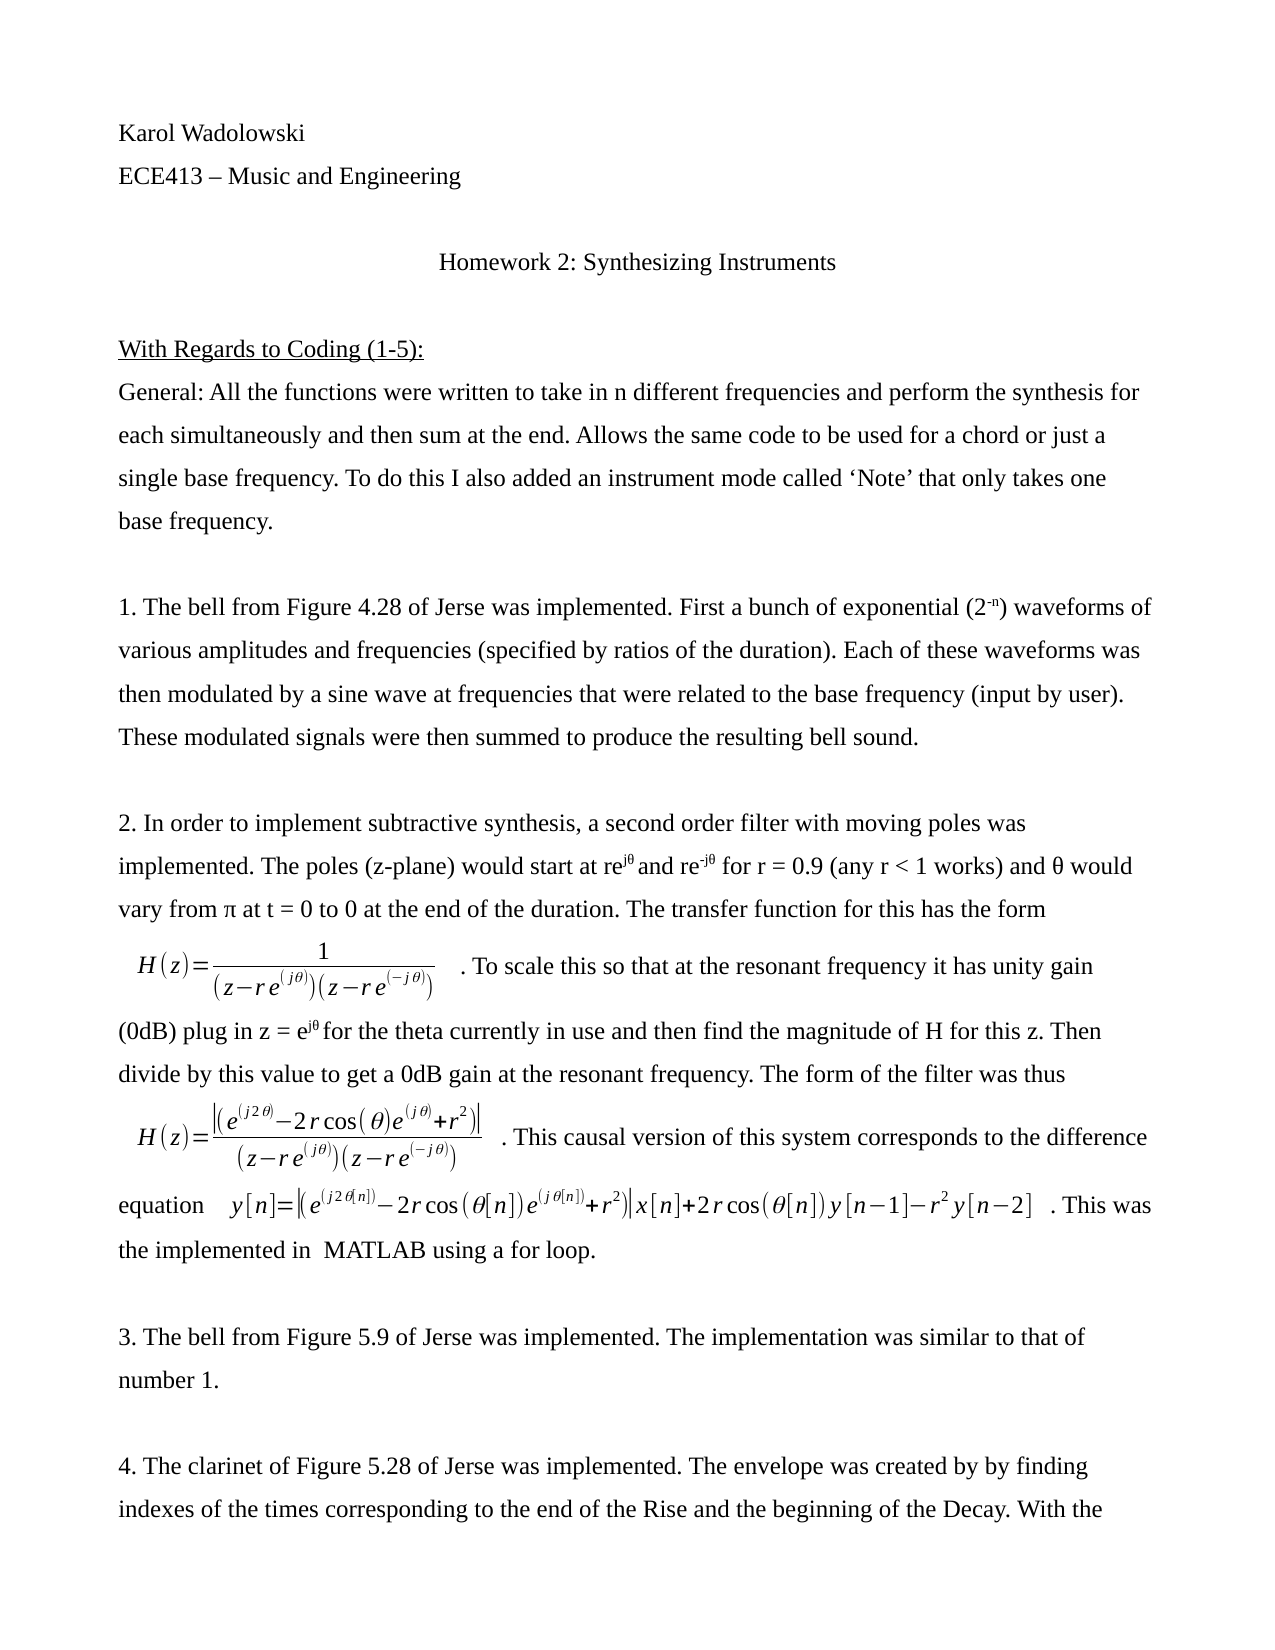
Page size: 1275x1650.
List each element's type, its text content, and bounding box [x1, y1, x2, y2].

text ECE413 – Music and Engineering [118, 161, 1157, 190]
text 2. In order to implement subtractive synthesis, a second order filter with moving poles was implemented. The poles (z-plane) would start at rejθ and re-jθ for r = 0.9 (any r < 1 works) and θ would vary from π at t = 0 to 0 at the end of the duration. The transfer function for this has the form . To scale this so that at the resonant frequency it has unity gain (0dB) plug in z = ejθ for the theta currently in use and then find the magnitude of H for this z. Then divide by this value to get a 0dB gain at the resonant frequency. The form of the filter was thus . This causal version of this system corresponds to the difference equation . This was the implemented in MATLAB using a for loop. [118, 808, 1157, 1264]
text Karol Wadolowski [118, 118, 1157, 147]
text General: All the functions were written to take in n different frequencies and perform the synthesis for each simultaneously and then sum at the end. Allows the same code to be used for a chord or just a single base frequency. To do this I also added an instrument mode called ‘Note’ that only takes one base frequency. [118, 377, 1157, 535]
text 4. The clarinet of Figure 5.28 of Jerse was implemented. The envelope was created by by finding indexes of the times corresponding to the end of the Rise and the beginning of the Decay. With the [118, 1451, 1157, 1523]
text With Regards to Coding (1-5): [118, 334, 1157, 362]
text 1. The bell from Figure 4.28 of Jerse was implemented. First a bunch of exponential (2-n) waveforms of various amplitudes and frequencies (specified by ratios of the duration). Each of these waveforms was then modulated by a sine wave at frequencies that were related to the base frequency (input by user). These modulated signals were then summed to produce the resulting bell sound. [118, 592, 1157, 751]
text Homework 2: Synthesizing Instruments [118, 247, 1157, 276]
text 3. The bell from Figure 5.9 of Jerse was implemented. The implementation was similar to that of number 1. [118, 1322, 1157, 1393]
